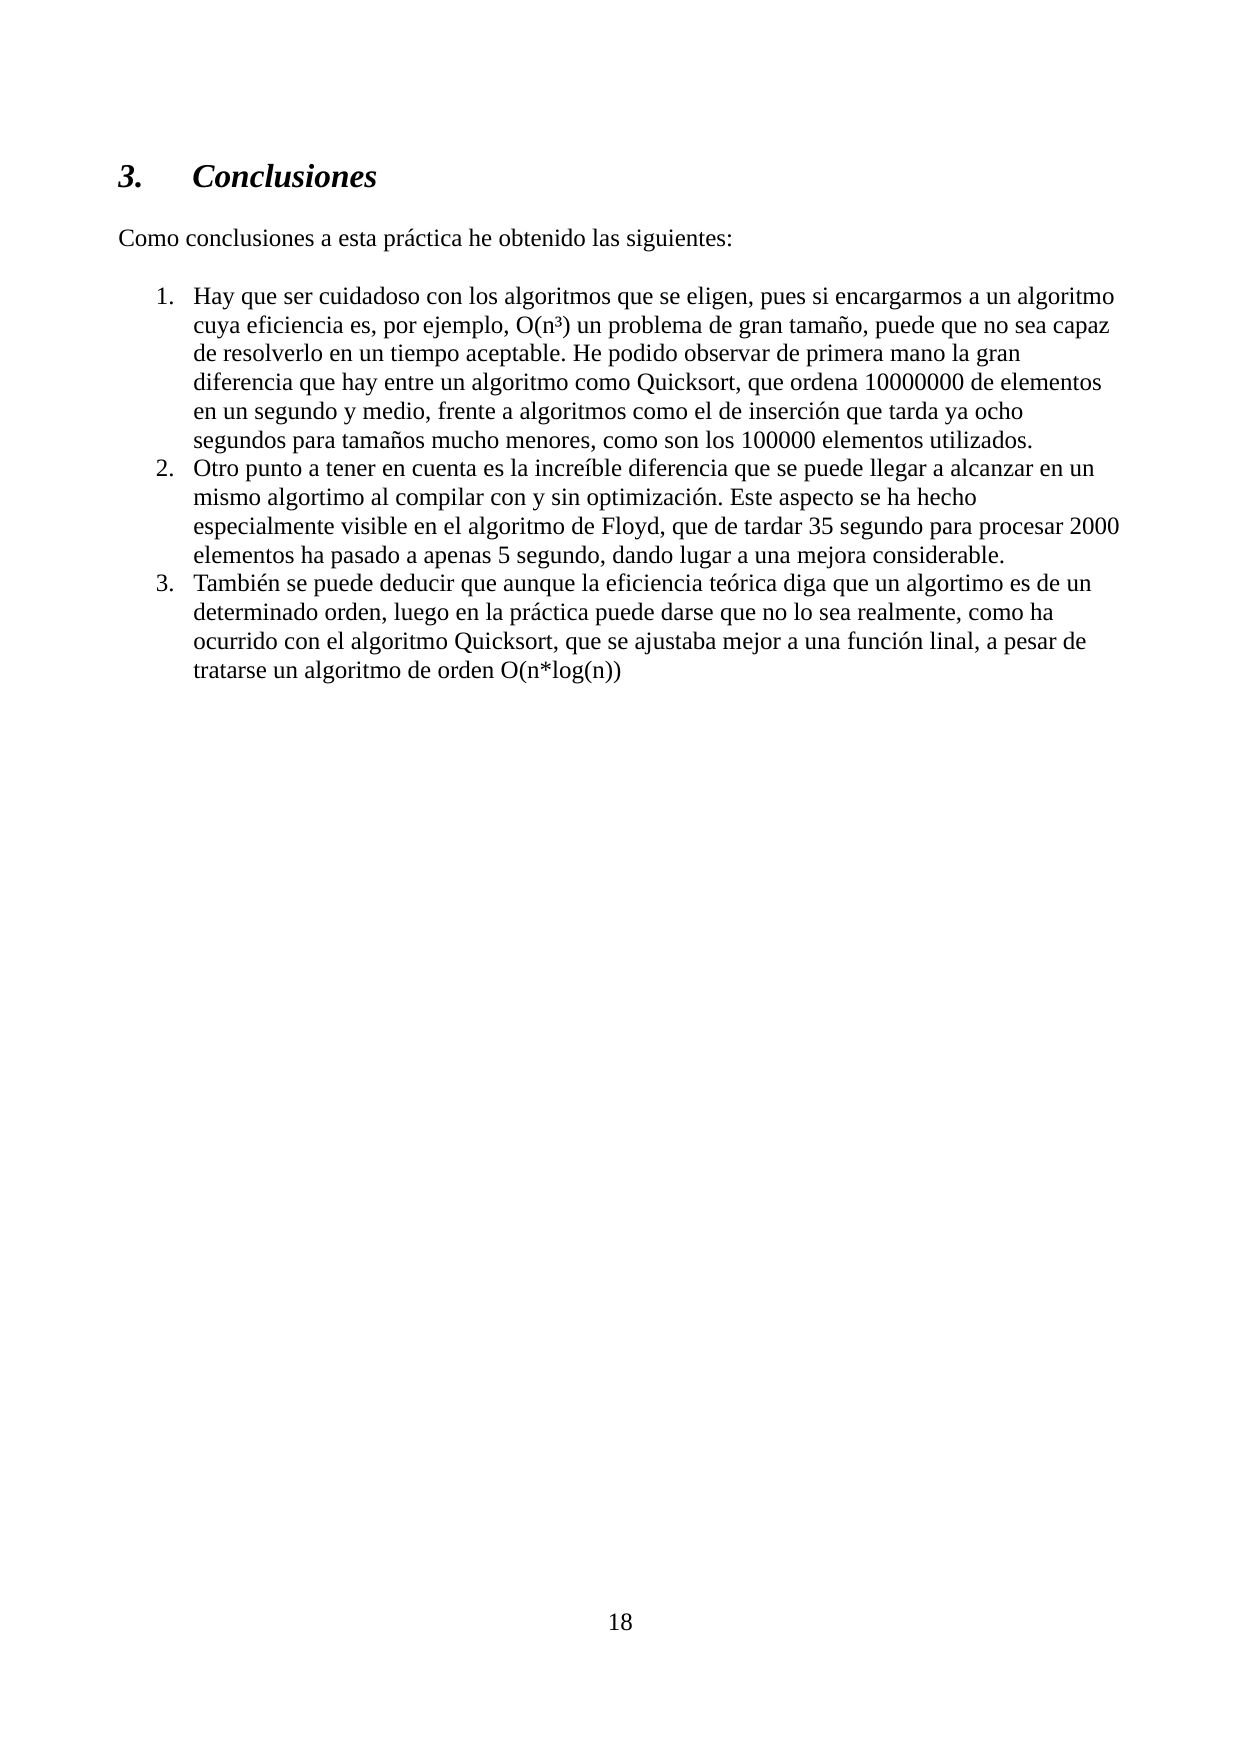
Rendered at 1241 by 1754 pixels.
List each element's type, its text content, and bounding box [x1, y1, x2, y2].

text Como conclusiones a esta práctica he obtenido las siguientes: [118, 223, 1122, 252]
list Otro punto a tener en cuenta es la increíble diferencia que se puede llegar a alcanzar en un mismo algortimo al compilar con y sin optimización. Este aspecto se ha hecho especialmente visible en el algoritmo de Floyd, que de tardar 35 segundo para procesar 2000 elementos ha pasado a apenas 5 segundo, dando lugar a una mejora considerable. [156, 453, 1122, 568]
list Hay que ser cuidadoso con los algoritmos que se eligen, pues si encargarmos a un algoritmo cuya eficiencia es, por ejemplo, O(n³) un problema de gran tamaño, puede que no sea capaz de resolverlo en un tiempo aceptable. He podido observar de primera mano la gran diferencia que hay entre un algoritmo como Quicksort, que ordena 10000000 de elementos en un segundo y medio, frente a algoritmos como el de inserción que tarda ya ocho segundos para tamaños mucho menores, como son los 100000 elementos utilizados. [156, 281, 1122, 453]
text 3. Conclusiones [118, 156, 1122, 195]
list También se puede deducir que aunque la eficiencia teórica diga que un algortimo es de un determinado orden, luego en la práctica puede darse que no lo sea realmente, como ha ocurrido con el algoritmo Quicksort, que se ajustaba mejor a una función linal, a pesar de tratarse un algoritmo de orden O(n*log(n)) [156, 568, 1122, 683]
